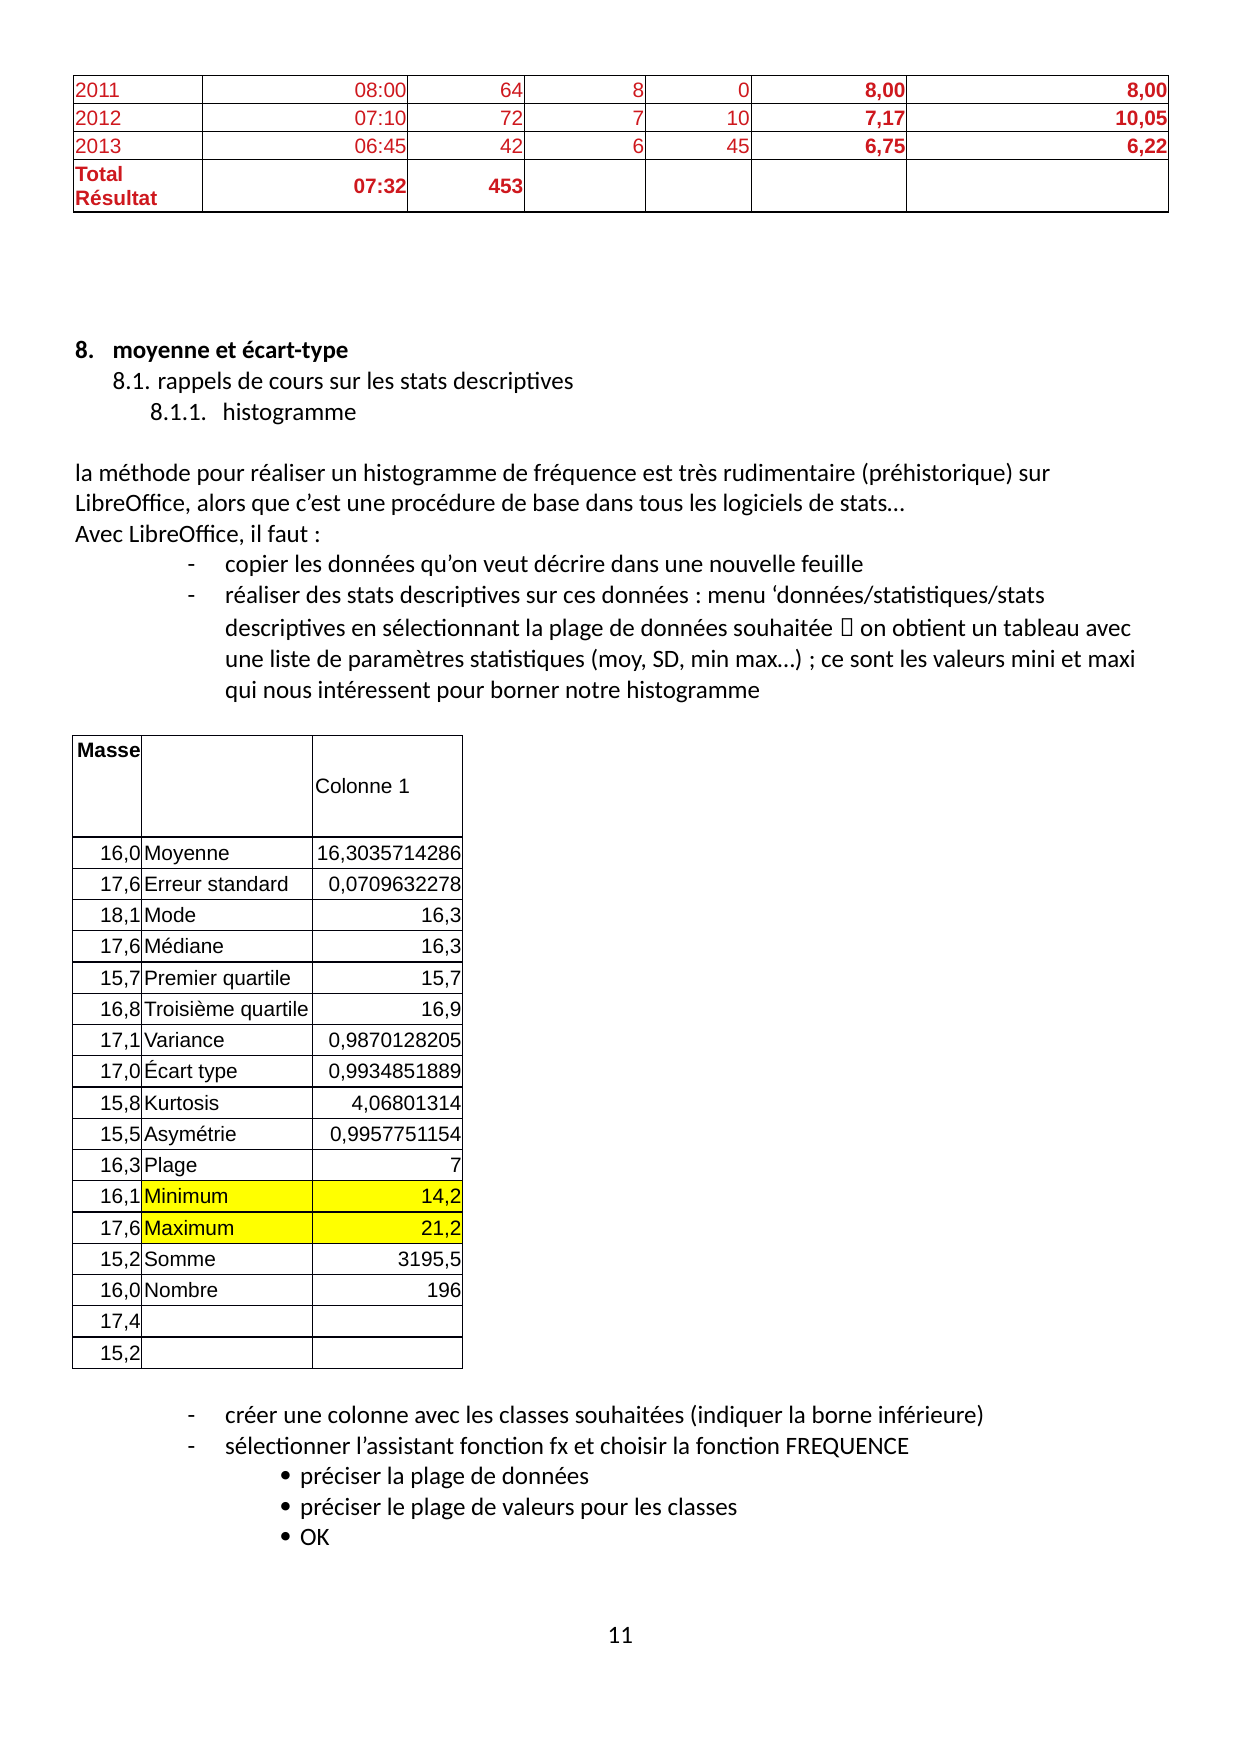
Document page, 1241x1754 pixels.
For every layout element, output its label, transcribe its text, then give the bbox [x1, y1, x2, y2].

table_cell 10 [646, 104, 751, 131]
table_cell [907, 160, 1168, 211]
table_cell 07:32 [203, 160, 407, 211]
table_cell 2012 [74, 104, 202, 131]
table_cell 08:00 [203, 76, 407, 103]
table_cell 21,2 [313, 1213, 462, 1243]
table_cell Minimum [142, 1181, 312, 1211]
table_cell Kurtosis [142, 1088, 312, 1118]
table_cell 15,2 [73, 1244, 141, 1274]
list moyenne et écart-type [75, 334, 1165, 365]
table_cell 17,0 [73, 1056, 141, 1086]
table_cell 2013 [74, 132, 202, 159]
table_cell 2011 [74, 76, 202, 103]
table_cell Médiane [142, 931, 312, 961]
table_cell Asymétrie [142, 1119, 312, 1149]
table_cell 196 [313, 1275, 462, 1305]
table_cell Troisième quartile [142, 994, 312, 1024]
table_cell 16,3035714286 [313, 838, 462, 868]
table_cell Total Résultat [74, 160, 202, 211]
table_cell 16,0 [73, 838, 141, 868]
table_cell 8,00 [907, 76, 1168, 103]
table_cell Mode [142, 900, 312, 930]
table_cell 6,22 [907, 132, 1168, 159]
table_cell [313, 1338, 462, 1368]
table_cell 17,4 [73, 1306, 141, 1336]
list réaliser des stats descriptives sur ces données : menu ‘données/statistiques/stats descriptives en sélectionnant la plage de données souhaitée  on obtient un tableau avec une liste de paramètres statistiques (moy, SD, min max…) ; ce sont les valeurs mini et maxi qui nous intéressent pour borner notre histogramme [187, 579, 1165, 704]
table_cell 15,7 [313, 963, 462, 993]
table_cell 07:10 [203, 104, 407, 131]
list OK [281, 1521, 1165, 1552]
table_cell 8,00 [752, 76, 906, 103]
text Avec LibreOffice, il faut : [75, 518, 1165, 548]
table_cell 64 [408, 76, 524, 103]
table_cell [142, 1338, 312, 1368]
table_cell 42 [408, 132, 524, 159]
table_cell 15,5 [73, 1119, 141, 1149]
list sélectionner l’assistant fonction fx et choisir la fonction FREQUENCE [187, 1430, 1165, 1460]
table_cell 16,0 [73, 1275, 141, 1305]
table_cell 16,9 [313, 994, 462, 1024]
table_cell 8 [525, 76, 645, 103]
list créer une colonne avec les classes souhaitées (indiquer la borne inférieure) [187, 1399, 1165, 1430]
table_cell Premier quartile [142, 963, 312, 993]
table_cell 15,8 [73, 1088, 141, 1118]
table_cell 7 [313, 1150, 462, 1180]
table_cell Somme [142, 1244, 312, 1274]
list histogramme [150, 396, 1165, 426]
table_cell 6 [525, 132, 645, 159]
table_cell 16,1 [73, 1181, 141, 1211]
table_cell 06:45 [203, 132, 407, 159]
table_cell 45 [646, 132, 751, 159]
table_cell 16,3 [73, 1150, 141, 1180]
table_cell [313, 1306, 462, 1336]
table_cell Écart type [142, 1056, 312, 1086]
table_cell 0,0709632278 [313, 869, 462, 899]
text la méthode pour réaliser un histogramme de fréquence est très rudimentaire (préhistorique) sur LibreOffice, alors que c’est une procédure de base dans tous les logiciels de stats… [75, 457, 1165, 518]
list préciser la plage de données [281, 1460, 1165, 1491]
table_cell Plage [142, 1150, 312, 1180]
table_cell 0,9934851889 [313, 1056, 462, 1086]
table_cell Moyenne [142, 838, 312, 868]
table_cell 15,2 [73, 1338, 141, 1368]
table_cell [142, 1306, 312, 1336]
table_cell 14,2 [313, 1181, 462, 1211]
table_cell 16,8 [73, 994, 141, 1024]
table_header Colonne 1 [313, 736, 462, 836]
table_cell Nombre [142, 1275, 312, 1305]
table_cell [752, 160, 906, 211]
table_cell 7 [525, 104, 645, 131]
table_cell [646, 160, 751, 211]
table_cell 10,05 [907, 104, 1168, 131]
table_cell 6,75 [752, 132, 906, 159]
table_cell Maximum [142, 1213, 312, 1243]
table_cell 18,1 [73, 900, 141, 930]
table_cell 16,3 [313, 931, 462, 961]
table_cell 453 [408, 160, 524, 211]
table_cell 4,06801314 [313, 1088, 462, 1118]
table_cell 16,3 [313, 900, 462, 930]
table_cell 3195,5 [313, 1244, 462, 1274]
table_cell 17,6 [73, 931, 141, 961]
table_cell [525, 160, 645, 211]
table_header [142, 736, 312, 836]
table_cell Variance [142, 1025, 312, 1055]
table_cell Erreur standard [142, 869, 312, 899]
table_cell 17,6 [73, 1213, 141, 1243]
table_cell 15,7 [73, 963, 141, 993]
table_cell 0 [646, 76, 751, 103]
table_cell 17,6 [73, 869, 141, 899]
list préciser le plage de valeurs pour les classes [281, 1491, 1165, 1521]
list rappels de cours sur les stats descriptives [112, 365, 1165, 396]
table_cell 7,17 [752, 104, 906, 131]
table_cell 72 [408, 104, 524, 131]
table_cell 17,1 [73, 1025, 141, 1055]
table_cell 0,9957751154 [313, 1119, 462, 1149]
table_cell 0,9870128205 [313, 1025, 462, 1055]
list copier les données qu’on veut décrire dans une nouvelle feuille [187, 548, 1165, 579]
table_header Masse [73, 736, 141, 836]
